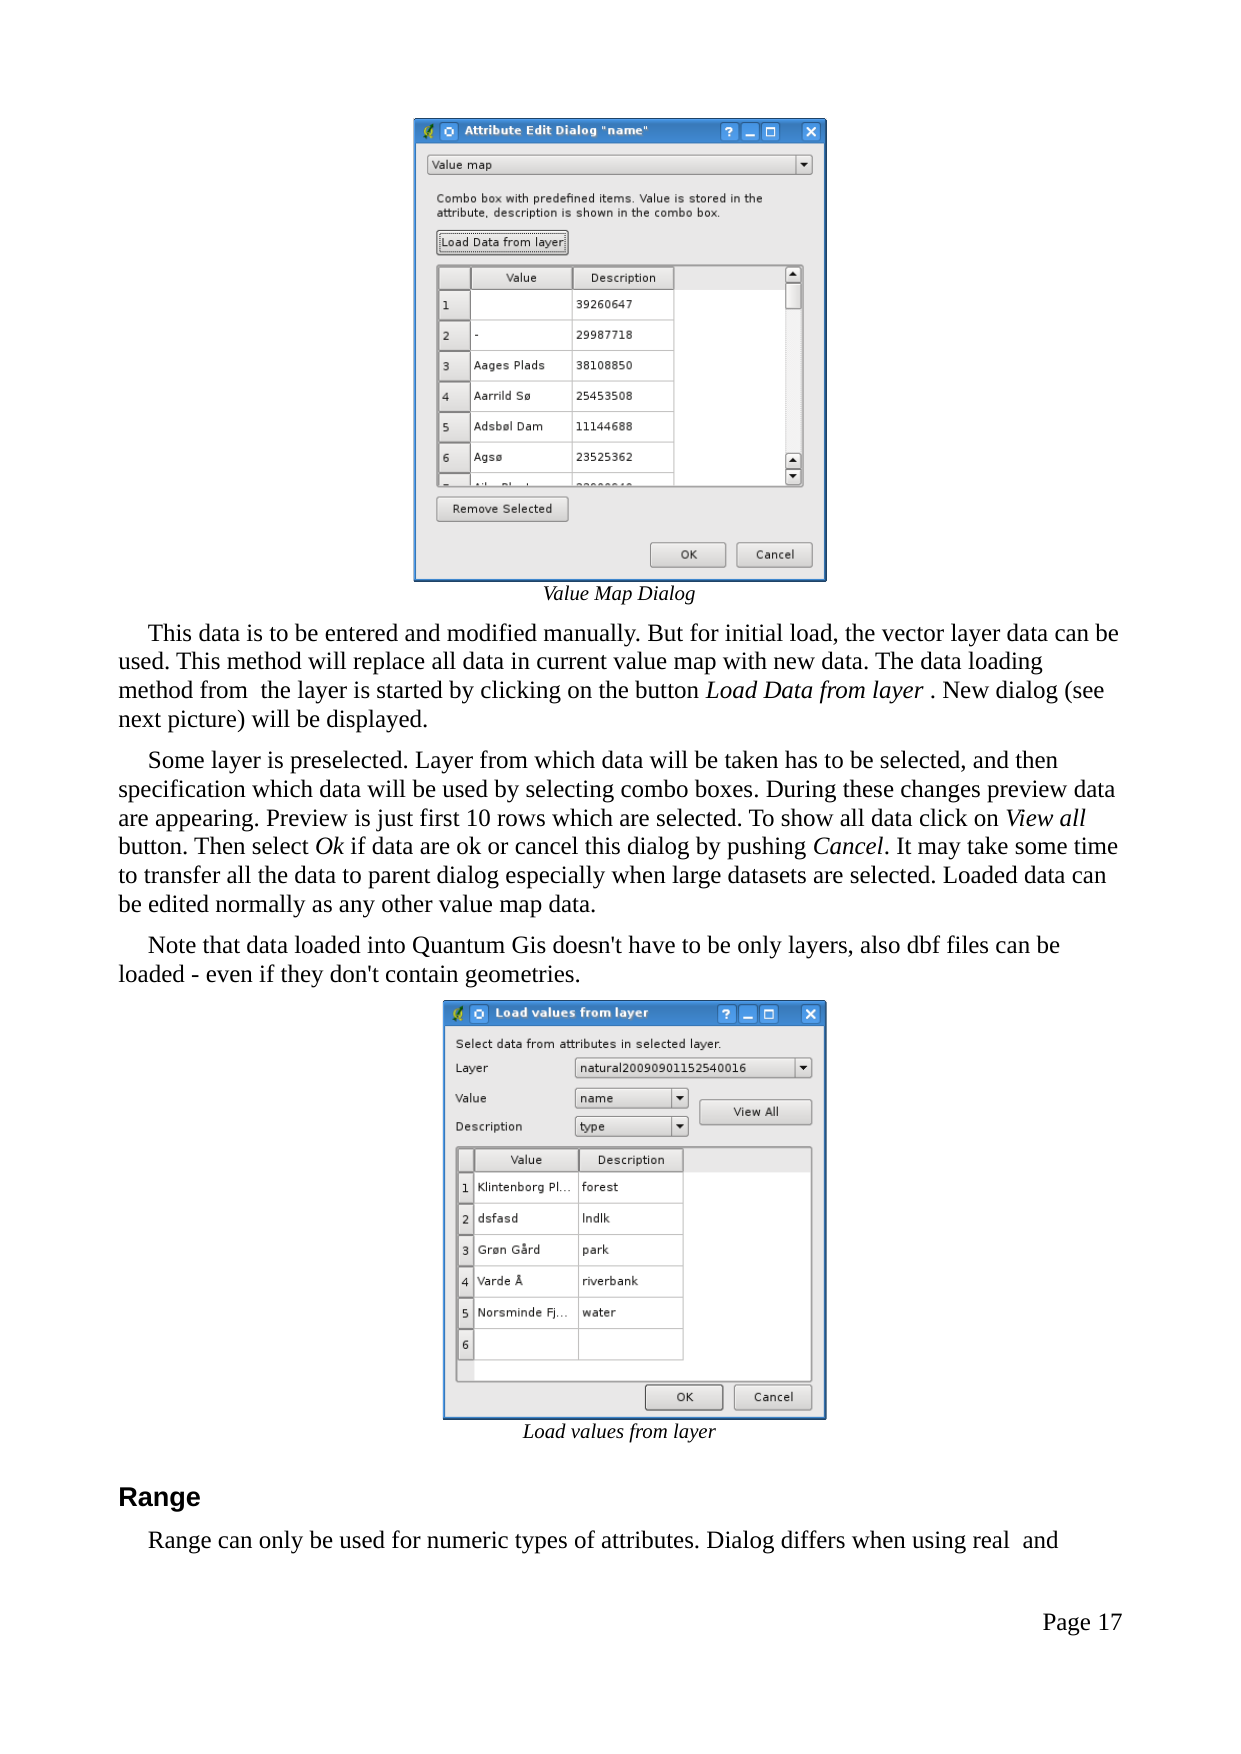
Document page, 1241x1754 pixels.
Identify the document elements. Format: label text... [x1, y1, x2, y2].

text This data is to be entered and modified manually. But for initial load, the vector layer data can be used. This method will replace all data in current value map with new data. The data loading method from the layer is started by clicking on the button Load Data from layer . New dialog (see next picture) will be displayed. [118, 618, 1122, 733]
text Range can only be used for numeric types of attributes. Dialog differs when using real and [118, 1525, 1122, 1553]
picture [442, 1000, 827, 1420]
text Load values from layer [118, 1000, 1122, 1443]
subtitle Range [118, 1481, 1122, 1512]
text Some layer is preselected. Layer from which data will be taken has to be selected, and then specification which data will be used by selecting combo boxes. During these changes preview data are appearing. Preview is just first 10 rows which are selected. To show all data click on View all button. Then select Ok if data are ok or cancel this dialog by pushing Cancel. It may take some time to transfer all the data to parent dialog especially when large datasets are selected. Loaded data can be edited normally as any other value map data. [118, 745, 1122, 918]
text Value Map Dialog [118, 118, 1122, 605]
text Note that data loaded into Quantum Gis doesn't have to be only layers, also dbf files can be loaded - even if they don't contain geometries. [118, 930, 1122, 988]
picture [413, 118, 827, 582]
